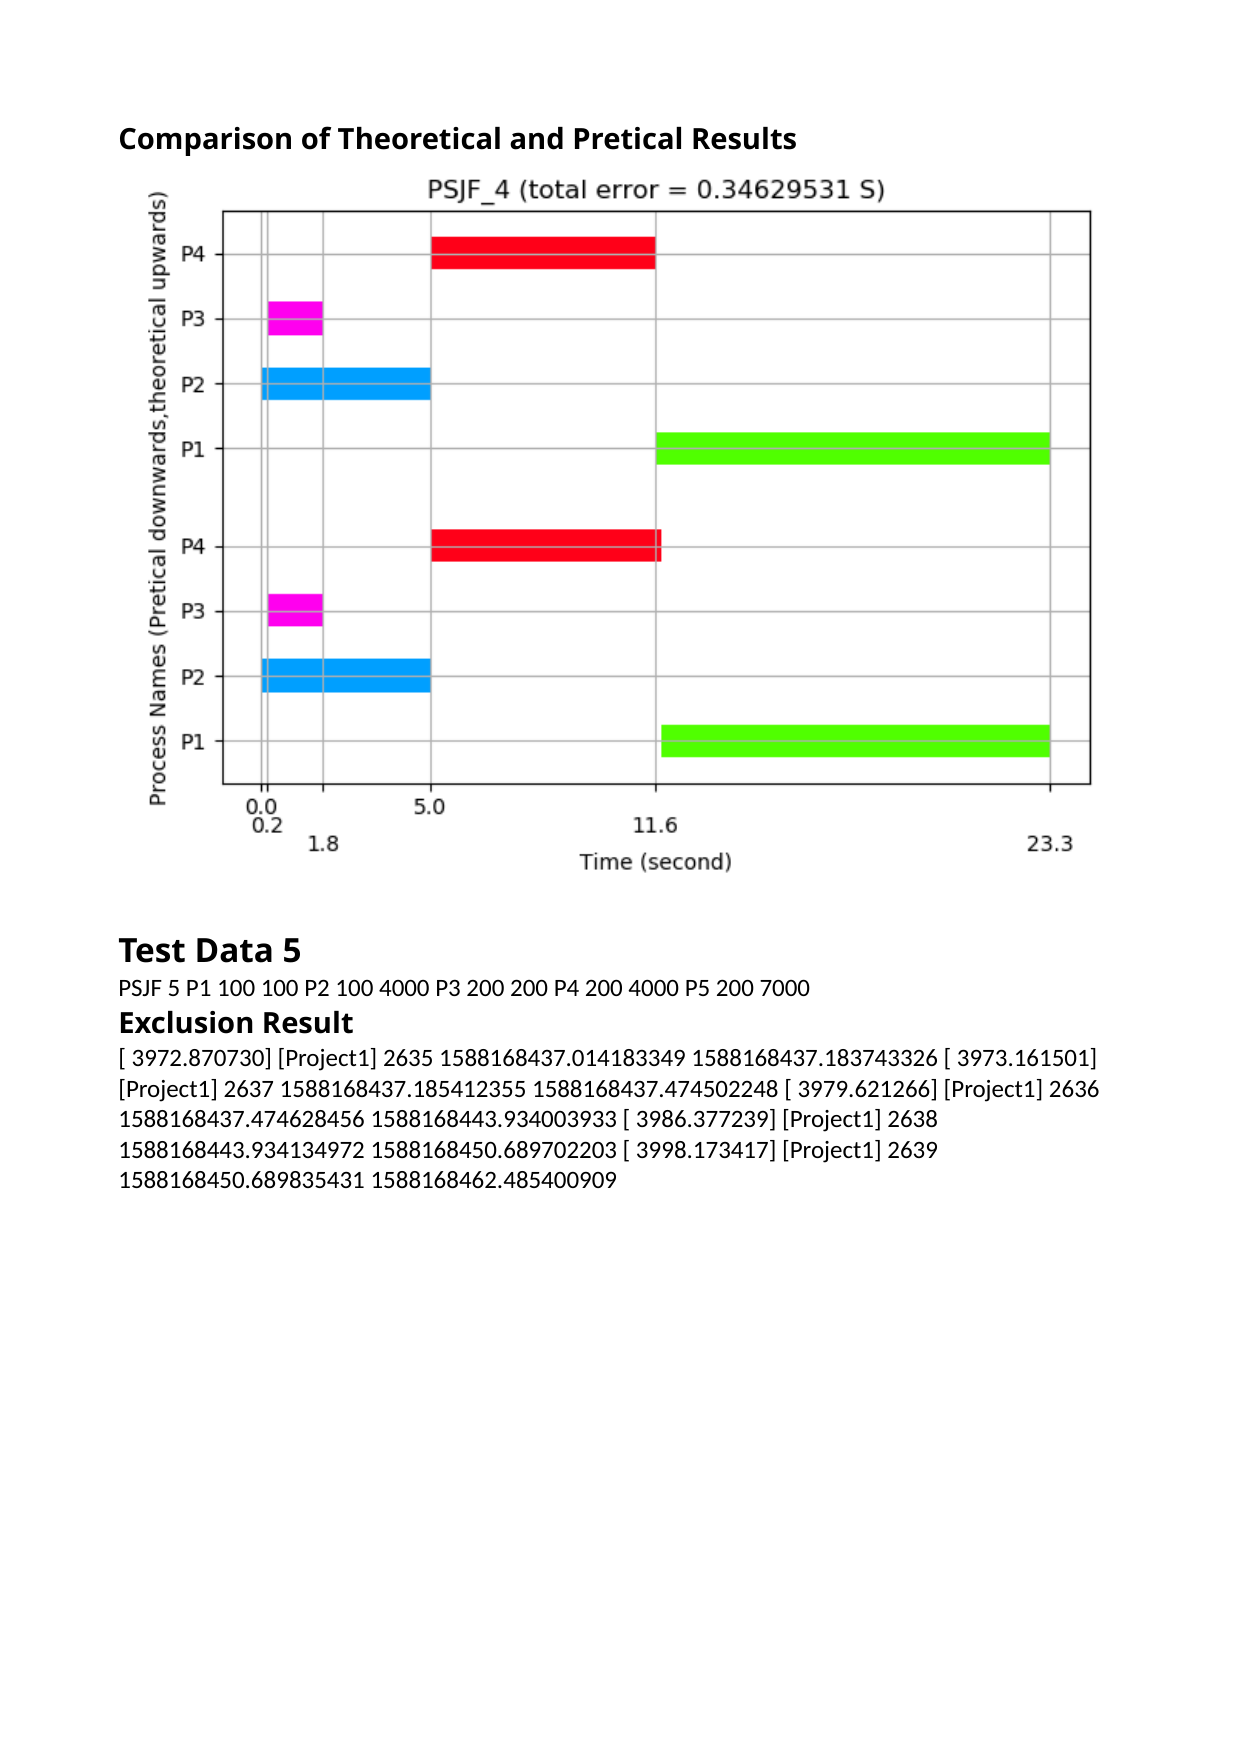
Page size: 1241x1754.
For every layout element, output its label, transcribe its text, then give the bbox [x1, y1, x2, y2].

subtitle Comparison of Theoretical and Pretical Results [118, 118, 1122, 158]
picture [127, 157, 1113, 896]
text [ 3972.870730] [Project1] 2635 1588168437.014183349 1588168437.183743326 [ 3973.161501] [Project1] 2637 1588168437.185412355 1588168437.474502248 [ 3979.621266] [Project1] 2636 1588168437.474628456 1588168443.934003933 [ 3986.377239] [Project1] 2638 1588168443.934134972 1588168450.689702203 [ 3998.173417] [Project1] 2639 1588168450.689835431 1588168462.485400909 [118, 1042, 1122, 1195]
subtitle Exclusion Result [118, 1002, 1122, 1042]
text PSJF 5 P1 100 100 P2 100 4000 P3 200 200 P4 200 4000 P5 200 7000 [118, 972, 1122, 1002]
subtitle Test Data 5 [118, 927, 1122, 972]
